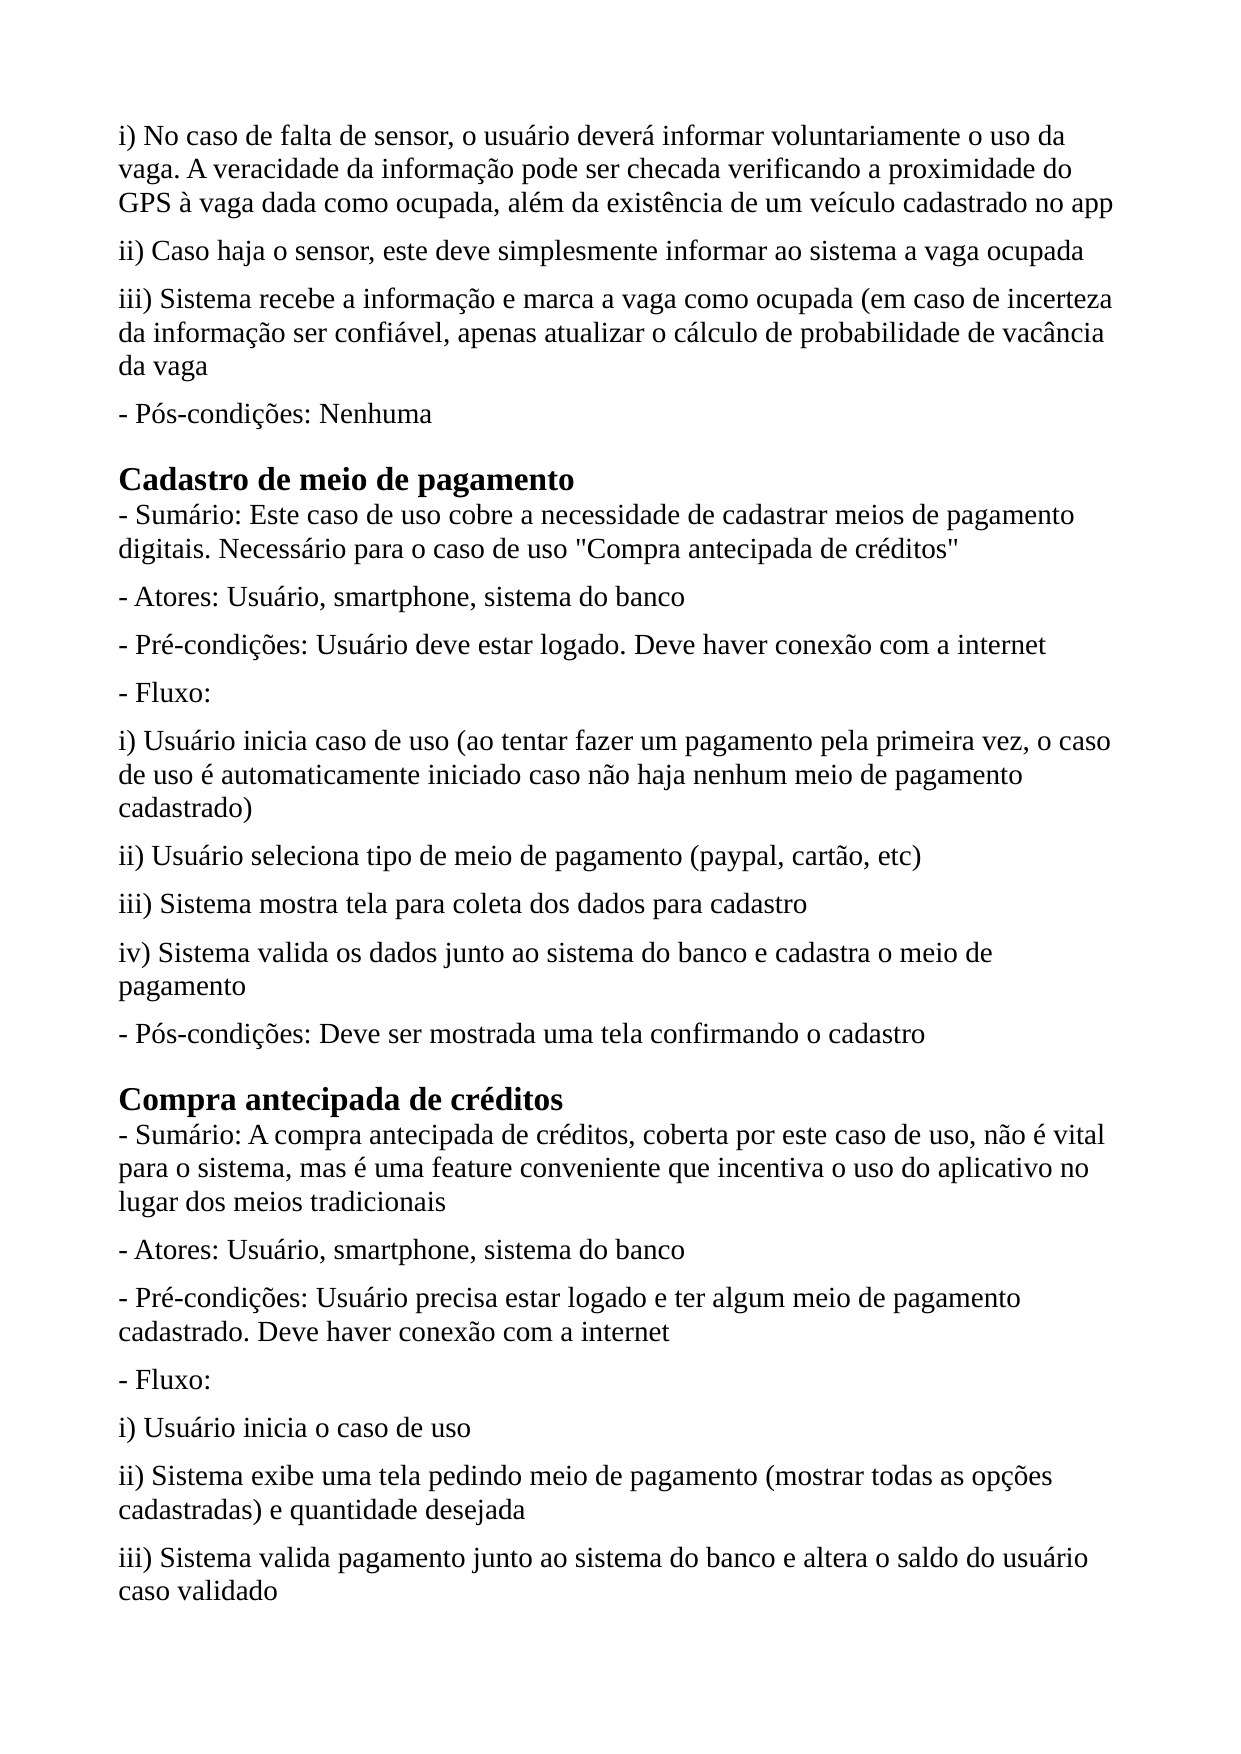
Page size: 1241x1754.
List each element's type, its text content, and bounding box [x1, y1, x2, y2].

text iii) Sistema recebe a informação e marca a vaga como ocupada (em caso de incerteza da informação ser confiável, apenas atualizar o cálculo de probabilidade de vacância da vaga [118, 281, 1122, 382]
text - Fluxo: [118, 1362, 1122, 1396]
text - Pré-condições: Usuário deve estar logado. Deve haver conexão com a internet [118, 627, 1122, 661]
text i) Usuário inicia caso de uso (ao tentar fazer um pagamento pela primeira vez, o caso de uso é automaticamente iniciado caso não haja nenhum meio de pagamento cadastrado) [118, 723, 1122, 824]
text - Atores: Usuário, smartphone, sistema do banco [118, 1232, 1122, 1266]
text iii) Sistema mostra tela para coleta dos dados para cadastro [118, 887, 1122, 920]
text i) No caso de falta de sensor, o usuário deverá informar voluntariamente o uso da vaga. A veracidade da informação pode ser checada verificando a proximidade do GPS à vaga dada como ocupada, além da existência de um veículo cadastrado no app [118, 118, 1122, 219]
text - Pré-condições: Usuário precisa estar logado e ter algum meio de pagamento cadastrado. Deve haver conexão com a internet [118, 1280, 1122, 1347]
text - Pós-condições: Deve ser mostrada uma tela confirmando o cadastro Compra antecipada de créditos - Sumário: A compra antecipada de créditos, coberta por este caso de uso, não é vital para o sistema, mas é uma feature conveniente que incentiva o uso do aplicativo no lugar dos meios tradicionais [118, 1016, 1122, 1218]
text iv) Sistema valida os dados junto ao sistema do banco e cadastra o meio de pagamento [118, 935, 1122, 1002]
text - Fluxo: [118, 675, 1122, 709]
text - Atores: Usuário, smartphone, sistema do banco [118, 579, 1122, 612]
text ii) Usuário seleciona tipo de meio de pagamento (paypal, cartão, etc) [118, 838, 1122, 872]
text ii) Caso haja o sensor, este deve simplesmente informar ao sistema a vaga ocupada [118, 233, 1122, 267]
text ii) Sistema exibe uma tela pedindo meio de pagamento (mostrar todas as opções cadastradas) e quantidade desejada [118, 1458, 1122, 1525]
text i) Usuário inicia o caso de uso [118, 1410, 1122, 1444]
text - Pós-condições: Nenhuma Cadastro de meio de pagamento - Sumário: Este caso de uso cobre a necessidade de cadastrar meios de pagamento digitais. Necessário para o caso de uso "Compra antecipada de créditos" [118, 397, 1122, 564]
text iii) Sistema valida pagamento junto ao sistema do banco e altera o saldo do usuário caso validado [118, 1540, 1122, 1607]
